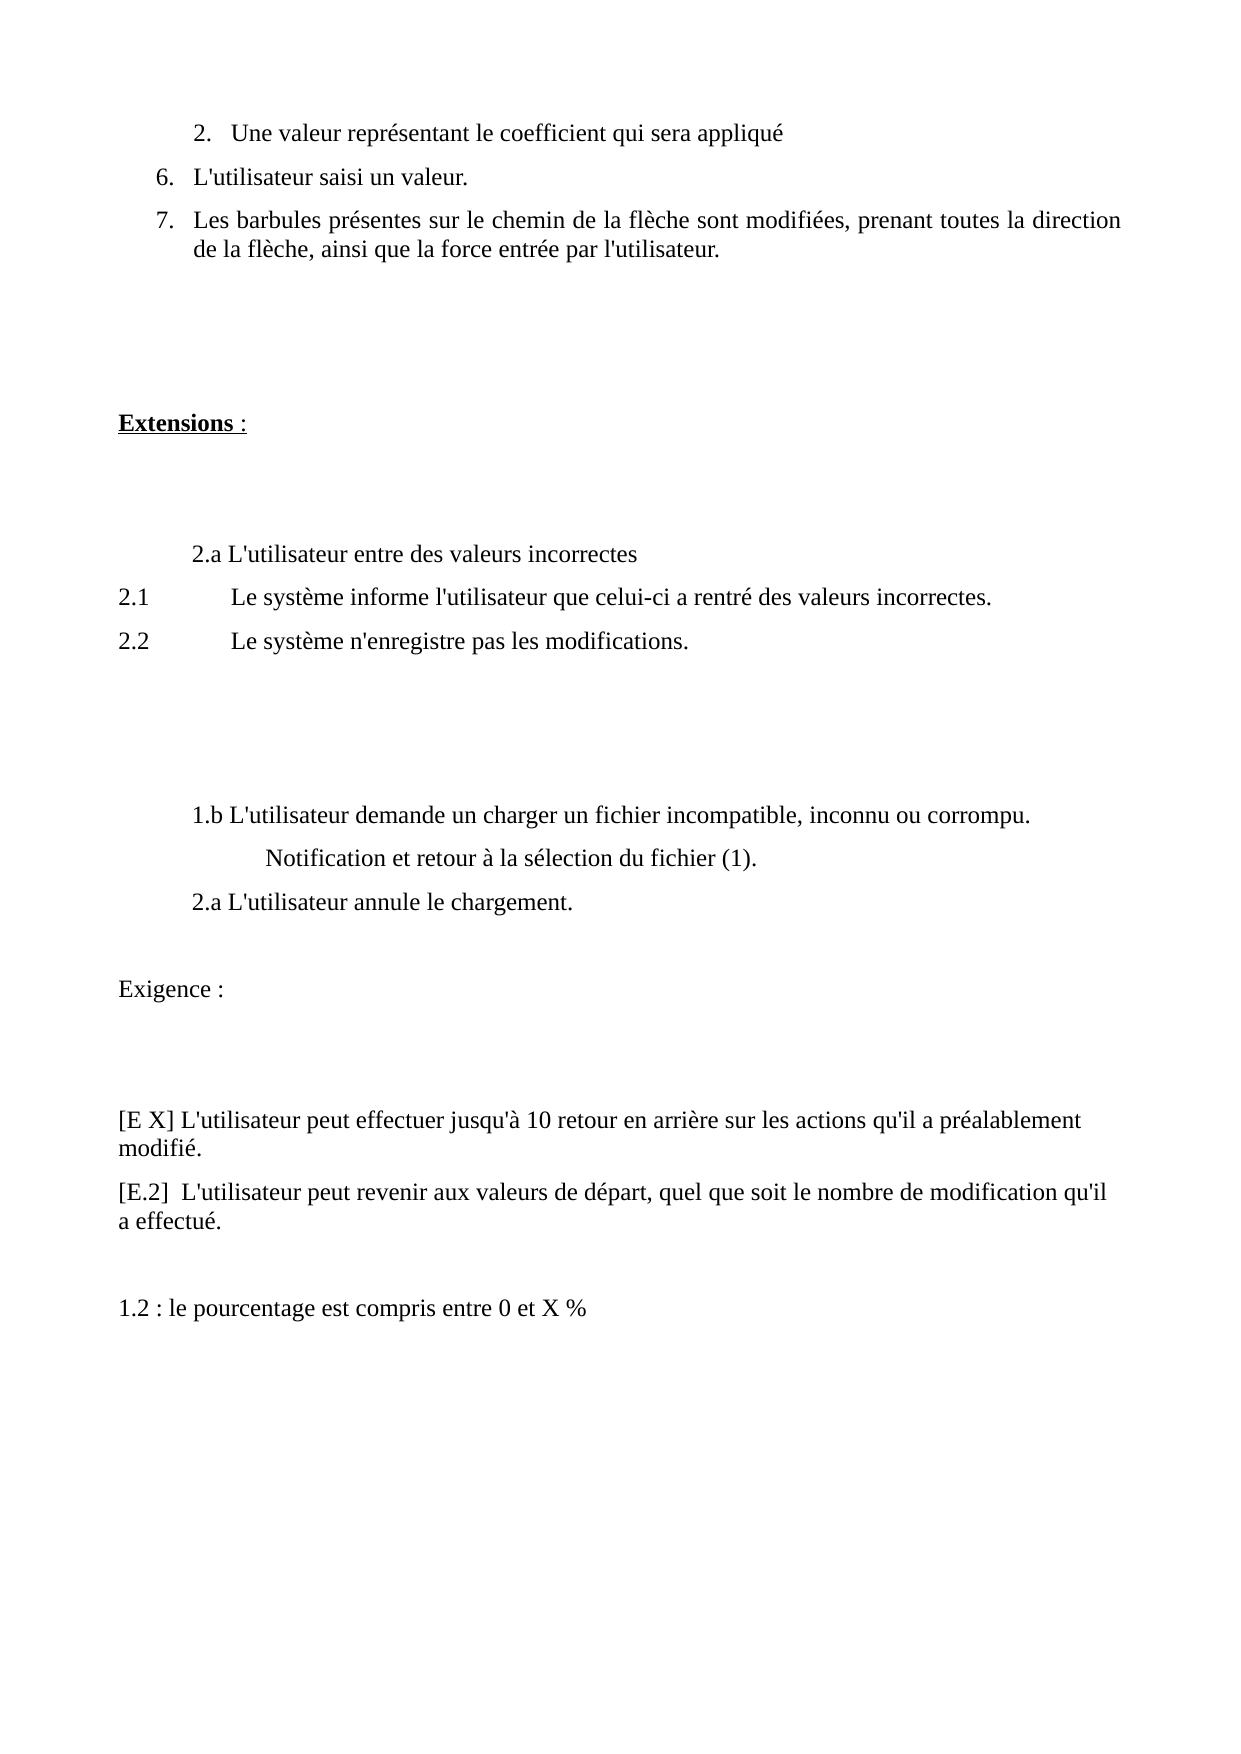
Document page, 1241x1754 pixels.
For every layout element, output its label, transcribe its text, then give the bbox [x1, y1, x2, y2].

list Une valeur représentant le coefficient qui sera appliqué [193, 118, 1122, 147]
text [E X] L'utilisateur peut effectuer jusqu'à 10 retour en arrière sur les actions qu'il a préalablement modifié. [118, 1105, 1122, 1162]
text Extensions : [118, 408, 1122, 437]
list L'utilisateur saisi un valeur. [156, 162, 1122, 190]
text Exigence : [118, 974, 1122, 1003]
list Le système informe l'utilisateur que celui-ci a rentré des valeurs incorrectes. [118, 582, 1122, 611]
text 1.2 : le pourcentage est compris entre 0 et X % [118, 1293, 1122, 1322]
text Notification et retour à la sélection du fichier (1). [118, 843, 1122, 872]
text 1.b L'utilisateur demande un charger un fichier incompatible, inconnu ou corrompu. [118, 800, 1122, 829]
list Le système n'enregistre pas les modifications. [118, 626, 1122, 654]
text [E.2] L'utilisateur peut revenir aux valeurs de départ, quel que soit le nombre de modification qu'il a effectué. [118, 1177, 1122, 1234]
text 2.a L'utilisateur entre des valeurs incorrectes [118, 539, 1122, 567]
text 2.a L'utilisateur annule le chargement. [118, 887, 1122, 916]
list Les barbules présentes sur le chemin de la flèche sont modifiées, prenant toutes la direction de la flèche, ainsi que la force entrée par l'utilisateur. [156, 205, 1122, 263]
